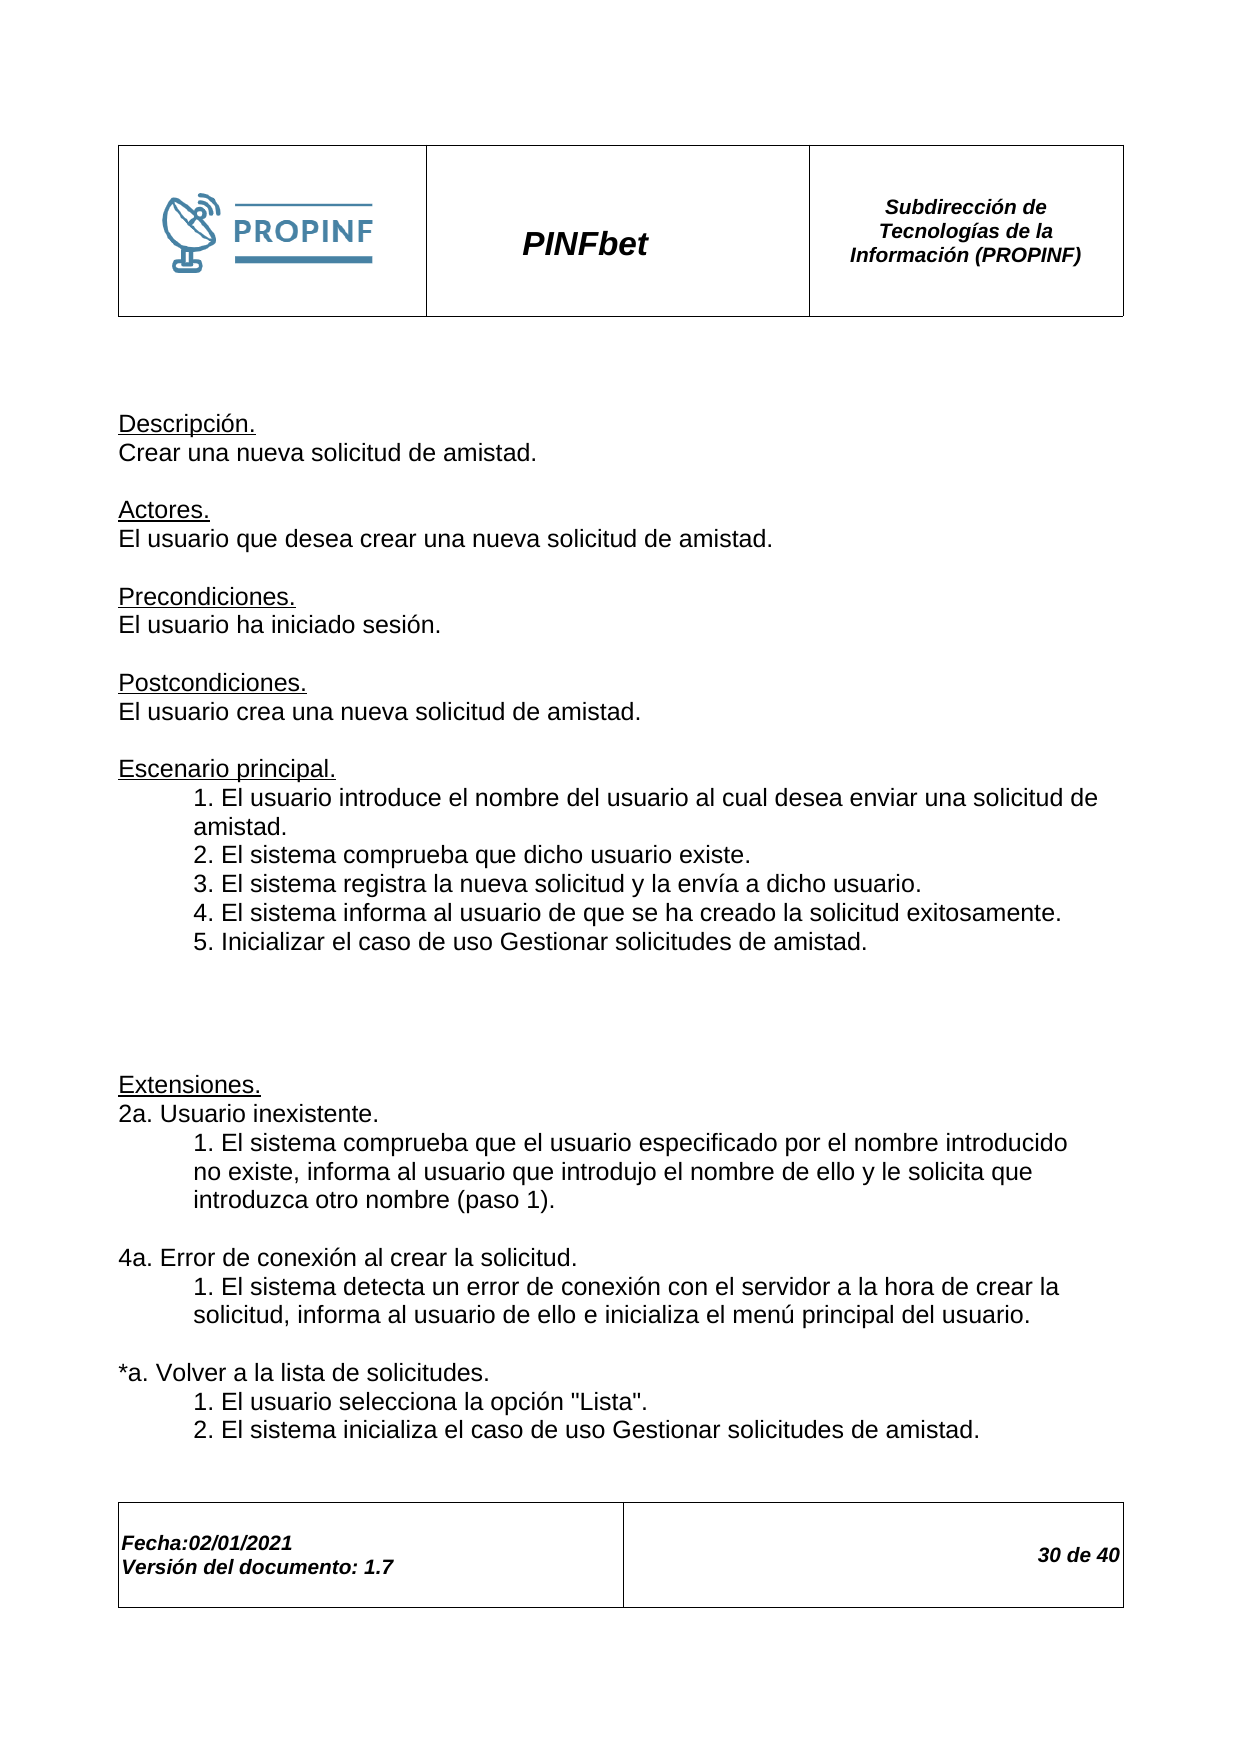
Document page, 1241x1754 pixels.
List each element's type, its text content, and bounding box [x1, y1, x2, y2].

text Postcondiciones. [118, 668, 1122, 697]
text 1. El sistema detecta un error de conexión con el servidor a la hora de crear la solicitud, informa al usuario de ello e inicializa el menú principal del usuario. [118, 1272, 1122, 1329]
text El usuario crea una nueva solicitud de amistad. [118, 697, 1122, 726]
text 2a. Usuario inexistente. [118, 1099, 1122, 1128]
text Precondiciones. [118, 582, 1122, 611]
text Actores. [118, 496, 1122, 524]
text 2. El sistema comprueba que dicho usuario existe. [118, 841, 1122, 869]
text 4. El sistema informa al usuario de que se ha creado la solicitud exitosamente. [118, 898, 1122, 927]
text 1. El sistema comprueba que el usuario especificado por el nombre introducido no existe, informa al usuario que introdujo el nombre de ello y le solicita que introduzca otro nombre (paso 1). [118, 1128, 1122, 1214]
text 4a. Error de conexión al crear la solicitud. [118, 1243, 1122, 1272]
text 1. El usuario selecciona la opción "Lista". [118, 1387, 1122, 1416]
text Extensiones. [118, 1071, 1122, 1099]
text 1. El usuario introduce el nombre del usuario al cual desea enviar una solicitud de amistad. [118, 783, 1122, 841]
text Descripción. [118, 409, 1122, 438]
text El usuario ha iniciado sesión. [118, 611, 1122, 639]
text El usuario que desea crear una nueva solicitud de amistad. [118, 524, 1122, 553]
text 2. El sistema inicializa el caso de uso Gestionar solicitudes de amistad. [118, 1416, 1122, 1444]
text Escenario principal. [118, 754, 1122, 783]
text *a. Volver a la lista de solicitudes. [118, 1358, 1122, 1387]
text 5. Inicializar el caso de uso Gestionar solicitudes de amistad. [118, 927, 1122, 956]
text 3. El sistema registra la nueva solicitud y la envía a dicho usuario. [118, 869, 1122, 898]
picture [126, 170, 414, 301]
text Crear una nueva solicitud de amistad. [118, 438, 1122, 467]
